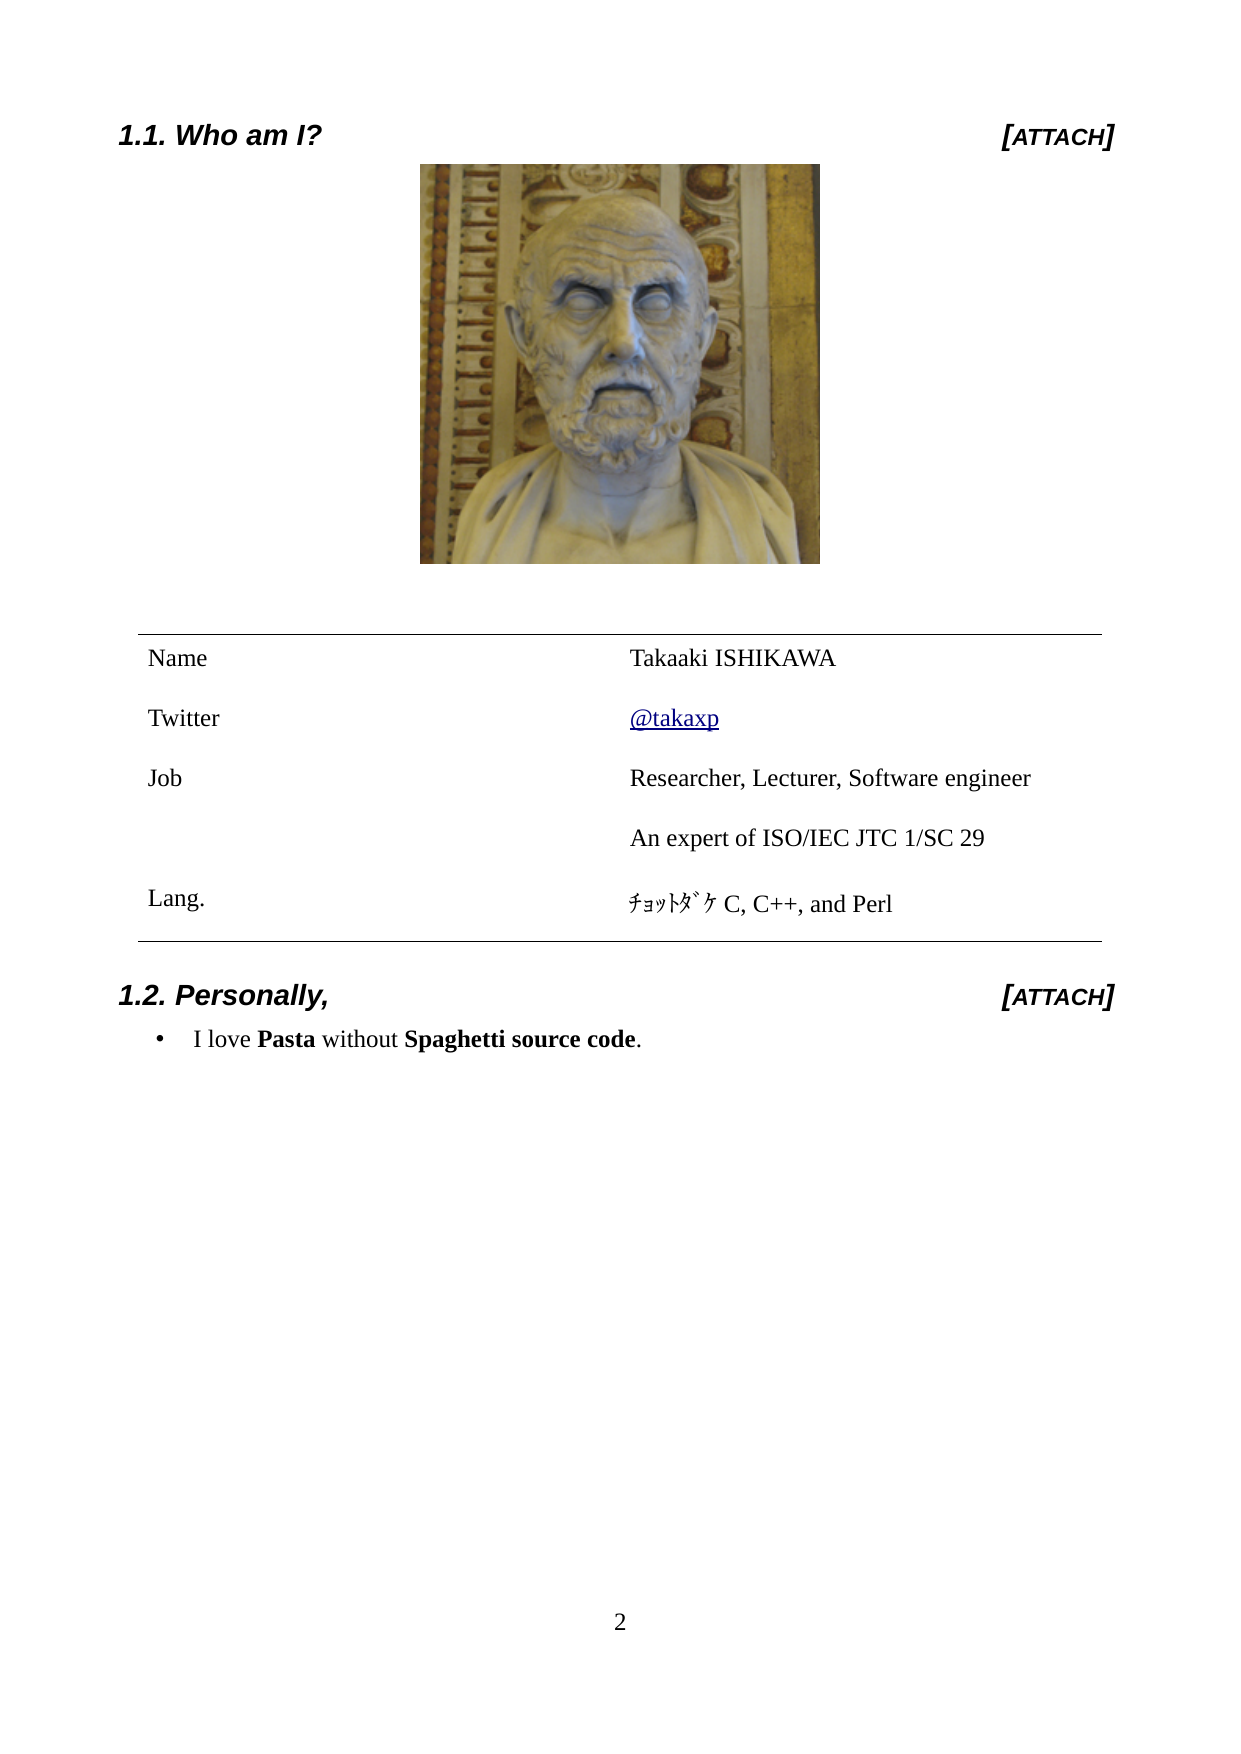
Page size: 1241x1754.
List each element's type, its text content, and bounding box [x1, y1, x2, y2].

table_cell Lang. [138, 874, 620, 941]
subtitle Who am I? [attach] [118, 118, 1122, 152]
table_cell @takaxp [620, 694, 1102, 754]
table_header Takaaki ISHIKAWA [620, 635, 1102, 694]
table_header Name [138, 635, 620, 694]
subtitle Personally, [attach] [118, 978, 1122, 1012]
table_cell Researcher, Lecturer, Software engineer [620, 754, 1102, 814]
table_cell Twitter [138, 694, 620, 754]
list I love Pasta without Spaghetti source code. [156, 1024, 1122, 1082]
table_cell Job [138, 754, 620, 814]
table_cell [138, 814, 620, 874]
table_cell An expert of ISO/IEC JTC 1/SC 29 [620, 814, 1102, 874]
table_cell ﾁｮｯﾄﾀﾞｹ C, C++, and Perl [620, 874, 1102, 941]
